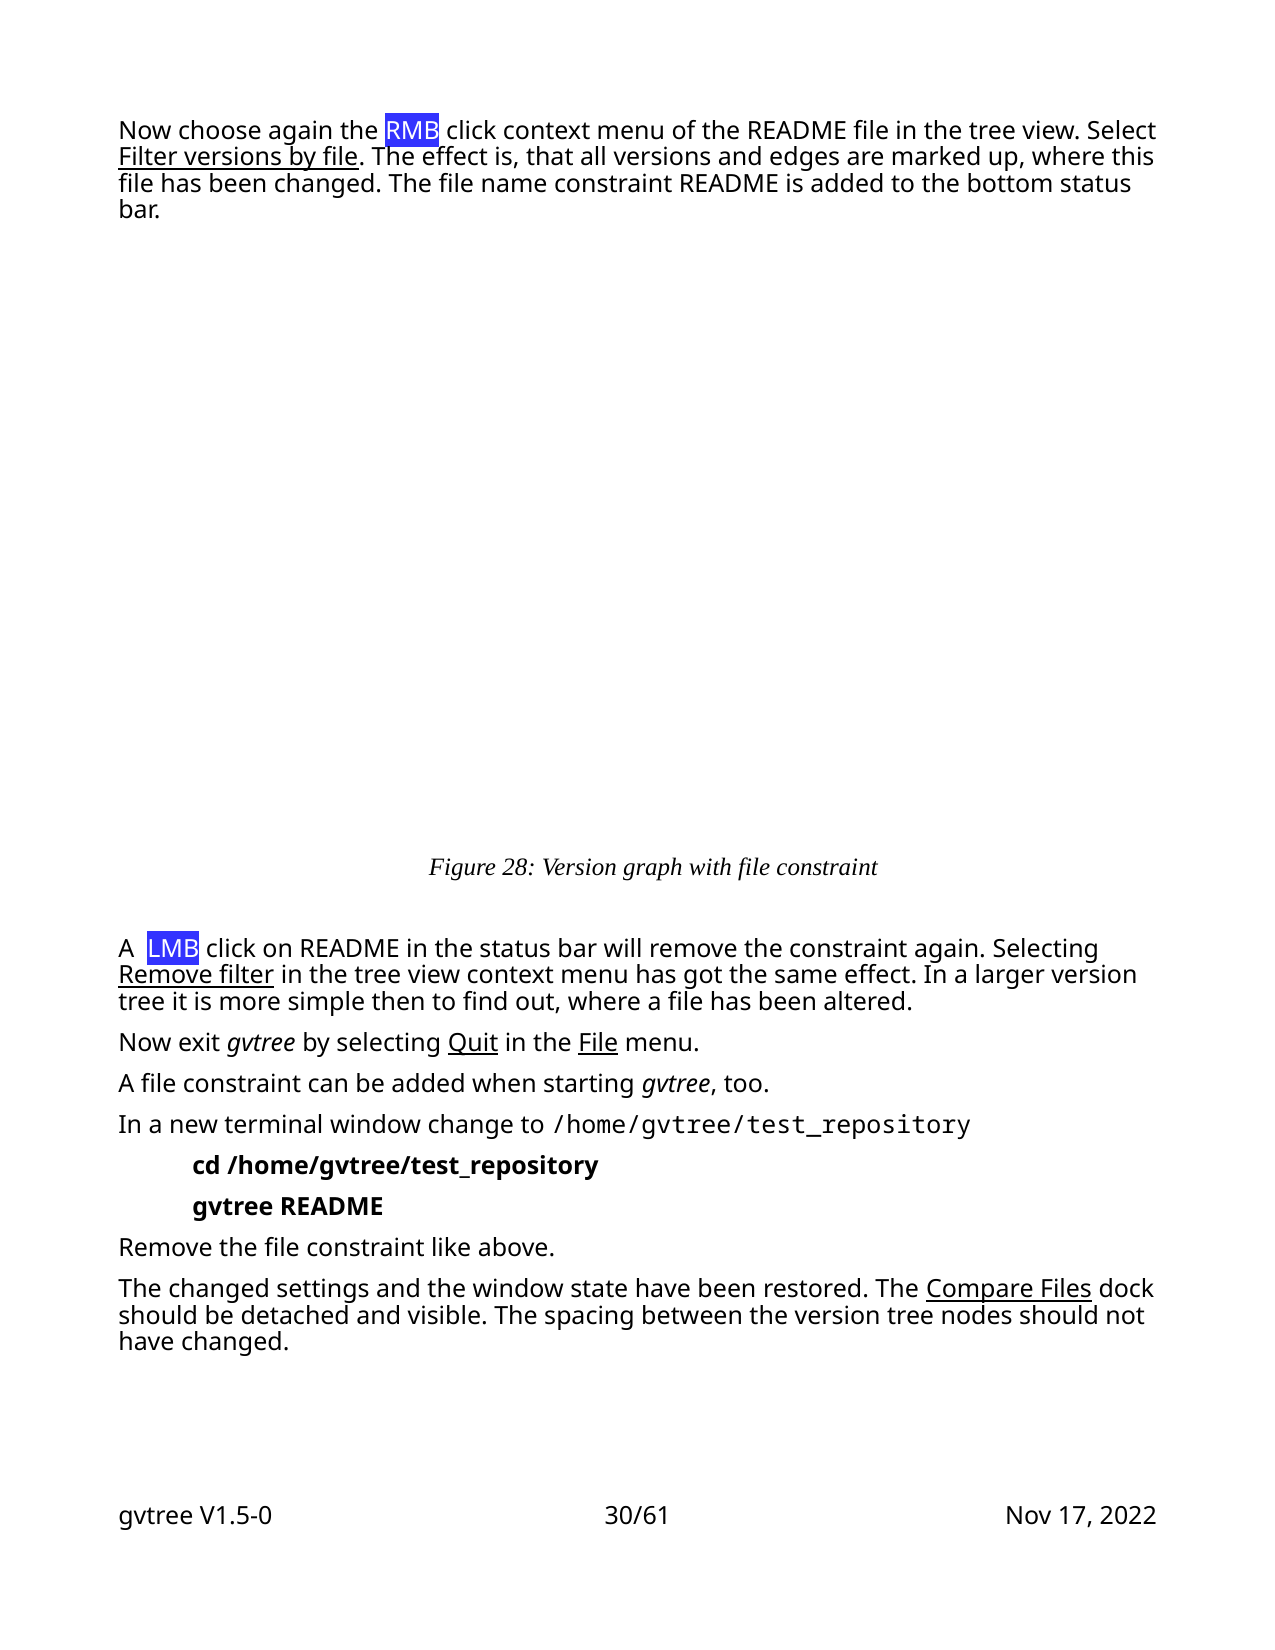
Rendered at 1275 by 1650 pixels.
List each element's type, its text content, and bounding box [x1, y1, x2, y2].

text Figure 28: Version graph with file constraint [257, 269, 1052, 881]
text Remove the file constraint like above. [118, 1235, 1157, 1262]
text Now exit gvtree by selecting Quit in the File menu. [118, 1030, 1157, 1057]
text A LMB click on README in the status bar will remove the constraint again. Selecting Remove filter in the tree view context menu has got the same effect. In a larger version tree it is more simple then to find out, where a file has been altered. [118, 936, 1157, 1016]
text The changed settings and the window state have been restored. The Compare Files dock should be detached and visible. The spacing between the version tree nodes should not have changed. [118, 1276, 1157, 1356]
text gvtree README [118, 1194, 1157, 1221]
text In a new terminal window change to /home/gvtree/test_repository [118, 1112, 1157, 1139]
text Now choose again the RMB click context menu of the README file in the tree view. Select Filter versions by file. The effect is, that all versions and edges are marked up, where this file has been changed. The file name constraint README is added to the bottom status bar. [118, 118, 1157, 224]
text cd /home/gvtree/test_repository [118, 1153, 1157, 1180]
text A file constraint can be added when starting gvtree, too. [118, 1071, 1157, 1098]
